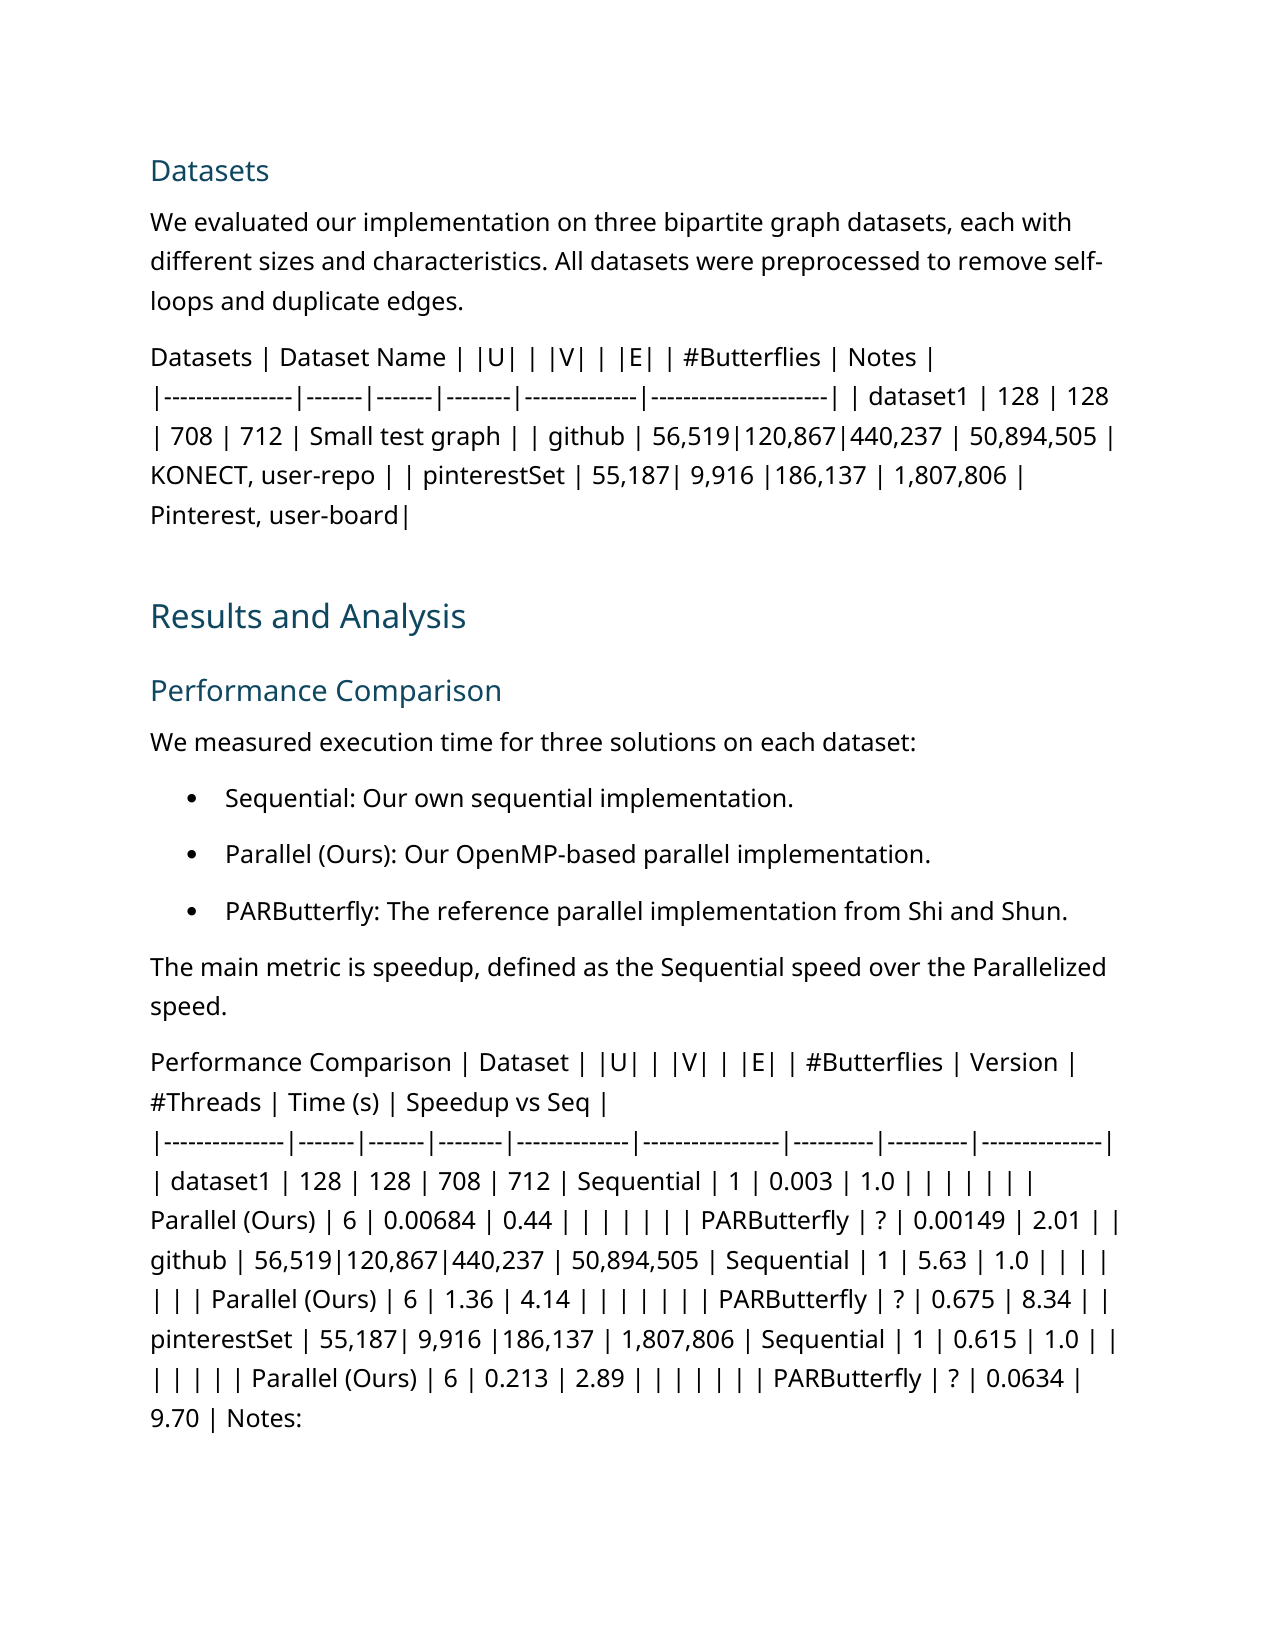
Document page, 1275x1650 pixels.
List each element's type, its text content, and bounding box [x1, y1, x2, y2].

text We measured execution time for three solutions on each dataset: [150, 725, 1125, 759]
subtitle Performance Comparison [150, 671, 1125, 710]
subtitle Datasets [150, 150, 1125, 190]
list Parallel (Ours): Our OpenMP-based parallel implementation. [187, 837, 1125, 871]
list PARButterfly: The reference parallel implementation from Shi and Shun. [187, 893, 1125, 927]
subtitle Results and Analysis [150, 593, 1125, 638]
text Datasets | Dataset Name | |U| | |V| | |E| | #Butterflies | Notes | |----------------|-------|-------|--------|--------------|----------------------| | dataset1 | 128 | 128 | 708 | 712 | Small test graph | | github | 56,519|120,867|440,237 | 50,894,505 | KONECT, user-repo | | pinterestSet | 55,187| 9,916 |186,137 | 1,807,806 | Pinterest, user-board| [150, 339, 1125, 531]
text Performance Comparison | Dataset | |U| | |V| | |E| | #Butterflies | Version | #Threads | Time (s) | Speedup vs Seq | |---------------|-------|-------|--------|--------------|-----------------|----------|----------|---------------| | dataset1 | 128 | 128 | 708 | 712 | Sequential | 1 | 0.003 | 1.0 | | | | | | | Parallel (Ours) | 6 | 0.00684 | 0.44 | | | | | | | PARButterfly | ? | 0.00149 | 2.01 | | github | 56,519|120,867|440,237 | 50,894,505 | Sequential | 1 | 5.63 | 1.0 | | | | | | | Parallel (Ours) | 6 | 1.36 | 4.14 | | | | | | | PARButterfly | ? | 0.675 | 8.34 | | pinterestSet | 55,187| 9,916 |186,137 | 1,807,806 | Sequential | 1 | 0.615 | 1.0 | | | | | | | Parallel (Ours) | 6 | 0.213 | 2.89 | | | | | | | PARButterfly | ? | 0.0634 | 9.70 | Notes: [150, 1045, 1125, 1434]
text The main metric is speedup, defined as the Sequential speed over the Parallelized speed. [150, 949, 1125, 1023]
list Sequential: Our own sequential implementation. [187, 781, 1125, 815]
text We evaluated our implementation on three bipartite graph datasets, each with different sizes and characteristics. All datasets were preprocessed to remove self-loops and duplicate edges. [150, 204, 1125, 317]
